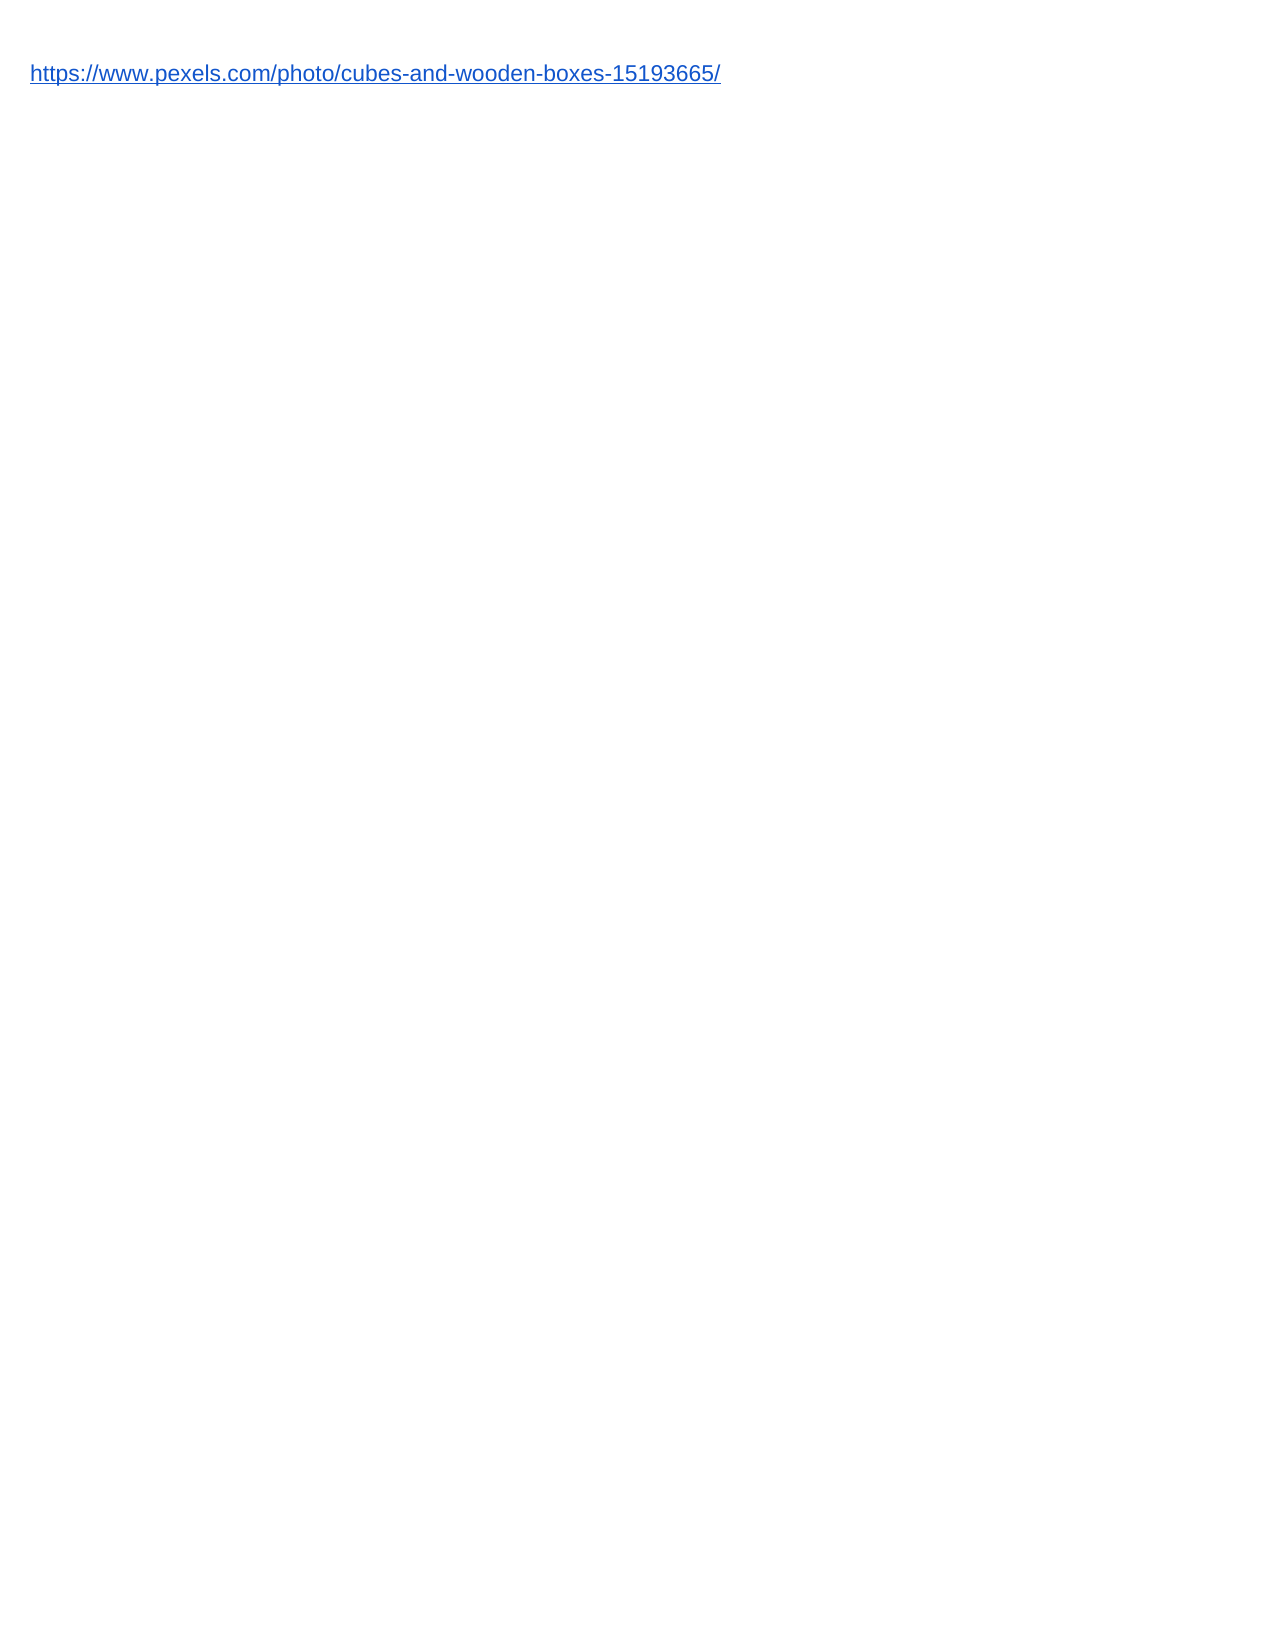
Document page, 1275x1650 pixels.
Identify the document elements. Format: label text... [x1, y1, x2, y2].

text https://www.pexels.com/photo/cubes-and-wooden-boxes-15193665/ [30, 60, 1245, 87]
